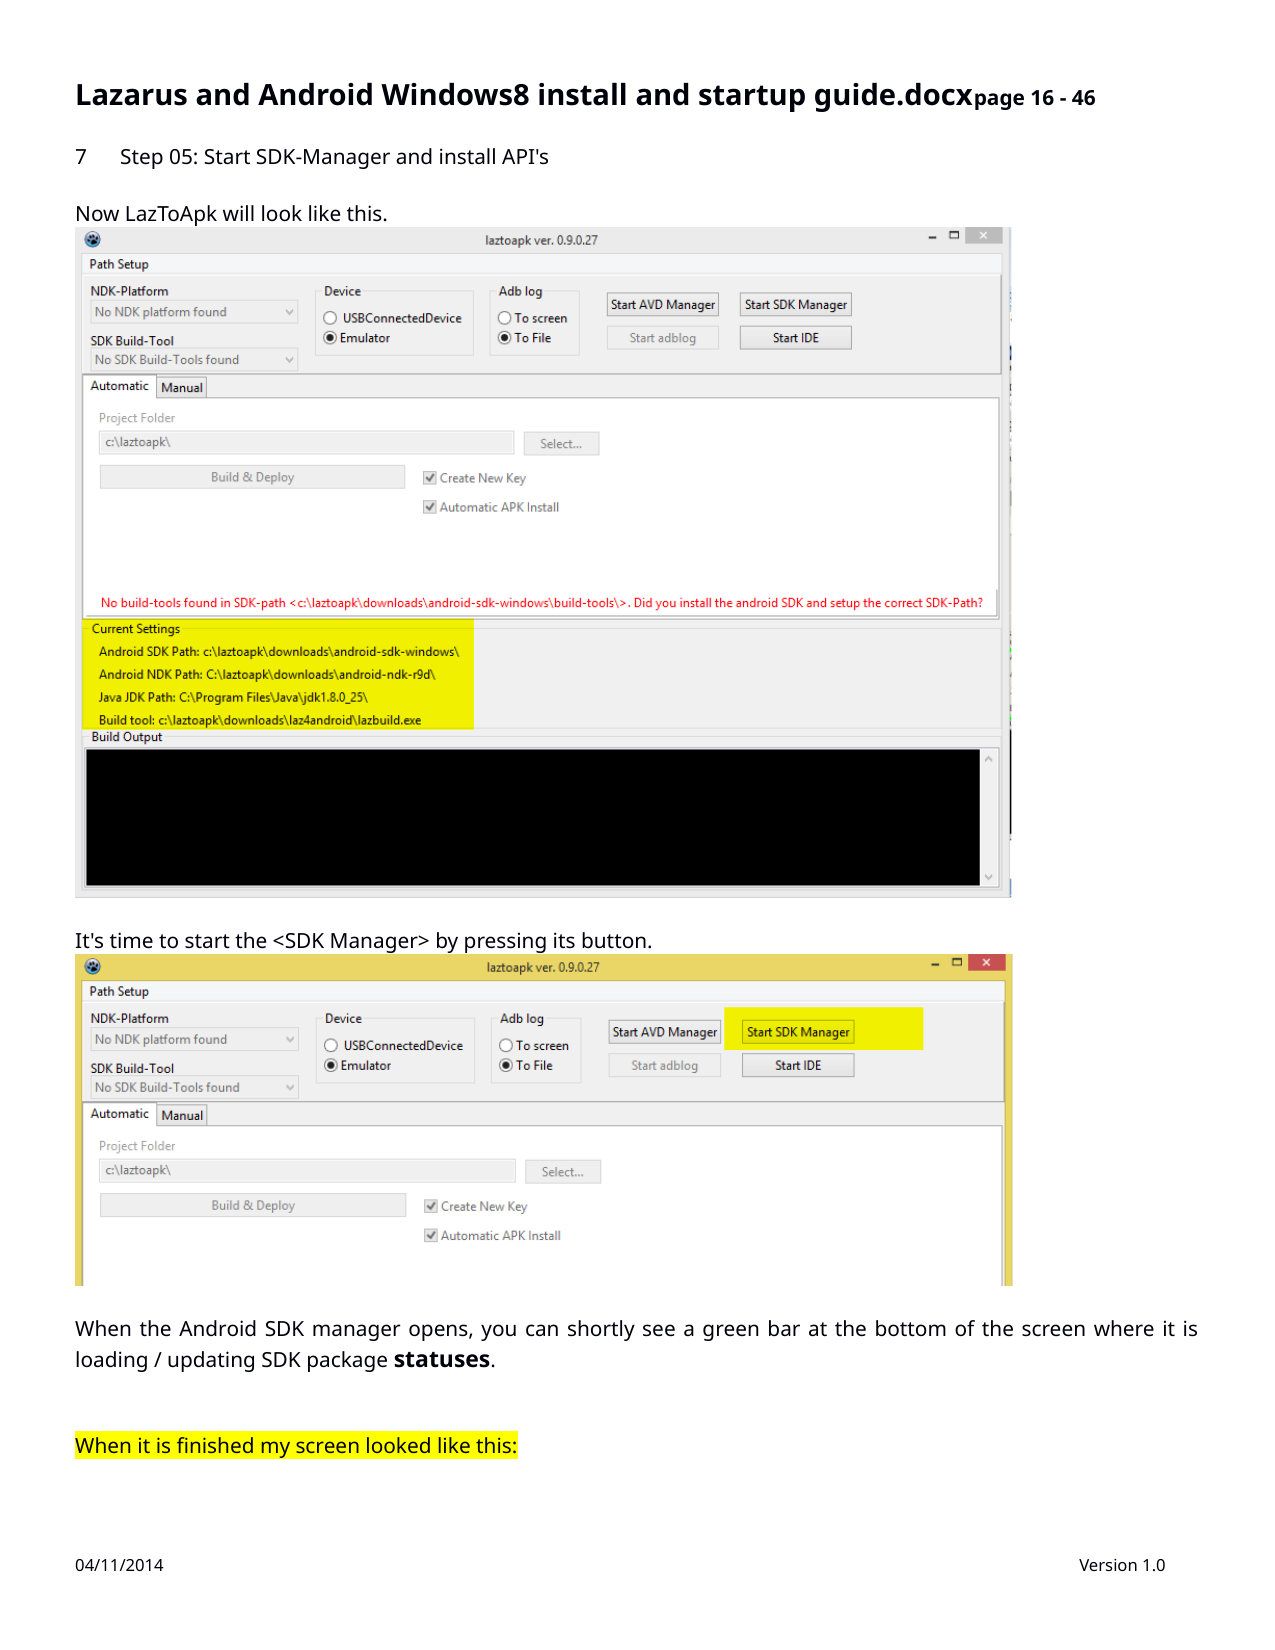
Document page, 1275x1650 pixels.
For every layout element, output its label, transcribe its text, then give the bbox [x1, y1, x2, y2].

picture [75, 954, 1013, 1286]
picture [75, 227, 1012, 898]
subtitle Step 05: Start SDK-Manager and install API's [75, 142, 1200, 170]
text When it is finished my screen looked like this: [75, 1431, 1200, 1459]
text It's time to start the <SDK Manager> by pressing its button. [75, 926, 1200, 955]
text Now LazToApk will look like this. [75, 199, 1200, 227]
text When the Android SDK manager opens, you can shortly see a green bar at the bottom of the screen where it is loading / updating SDK package statuses. [75, 1314, 1200, 1374]
